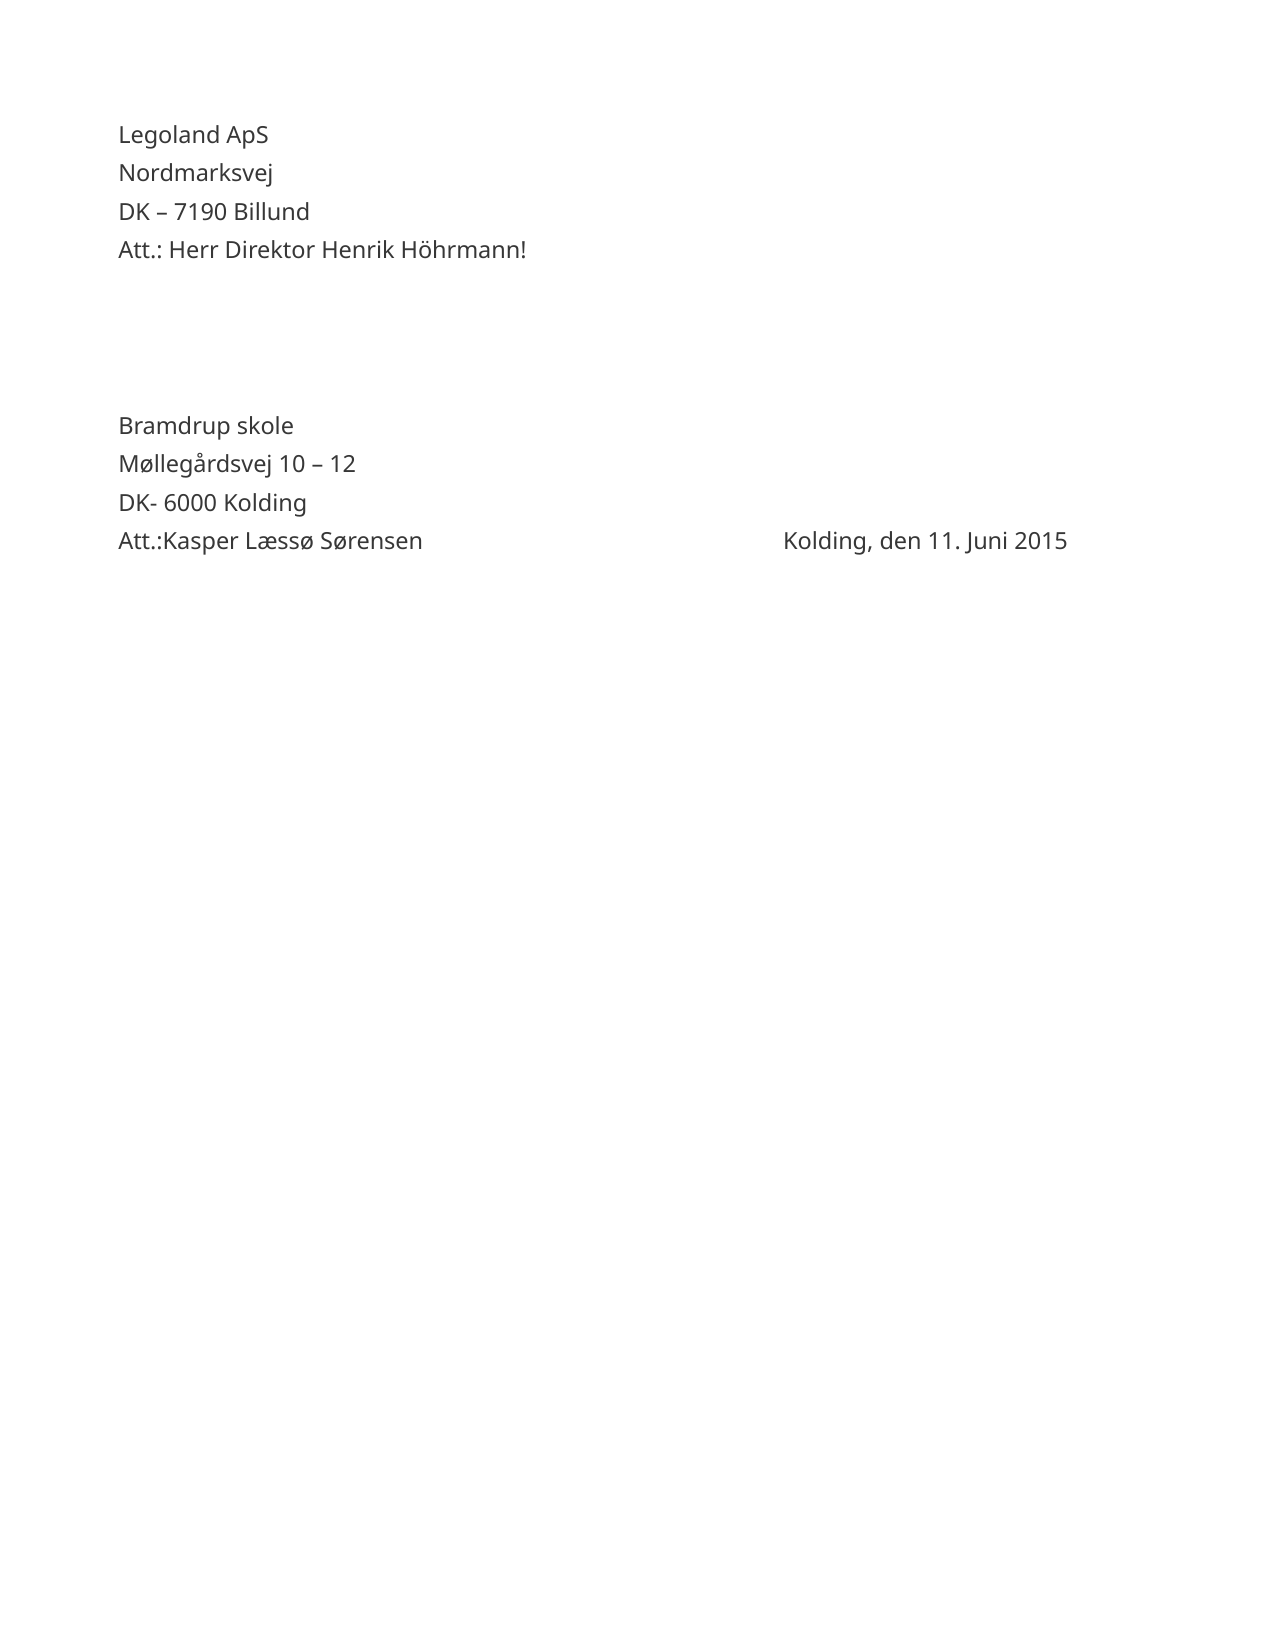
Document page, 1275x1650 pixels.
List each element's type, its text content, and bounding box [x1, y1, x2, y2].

text Bramdrup skole [118, 409, 1157, 441]
text Att.:Kasper Læssø Sørensen Kolding, den 11. Juni 2015 [118, 524, 1157, 556]
text DK – 7190 Billund [118, 195, 1157, 227]
text DK- 6000 Kolding [118, 486, 1157, 518]
text Møllegårdsvej 10 – 12 [118, 448, 1157, 480]
text Legoland ApS [118, 118, 1157, 150]
text Att.: Herr Direktor Henrik Höhrmann! [118, 233, 1157, 265]
text Nordmarksvej [118, 156, 1157, 188]
